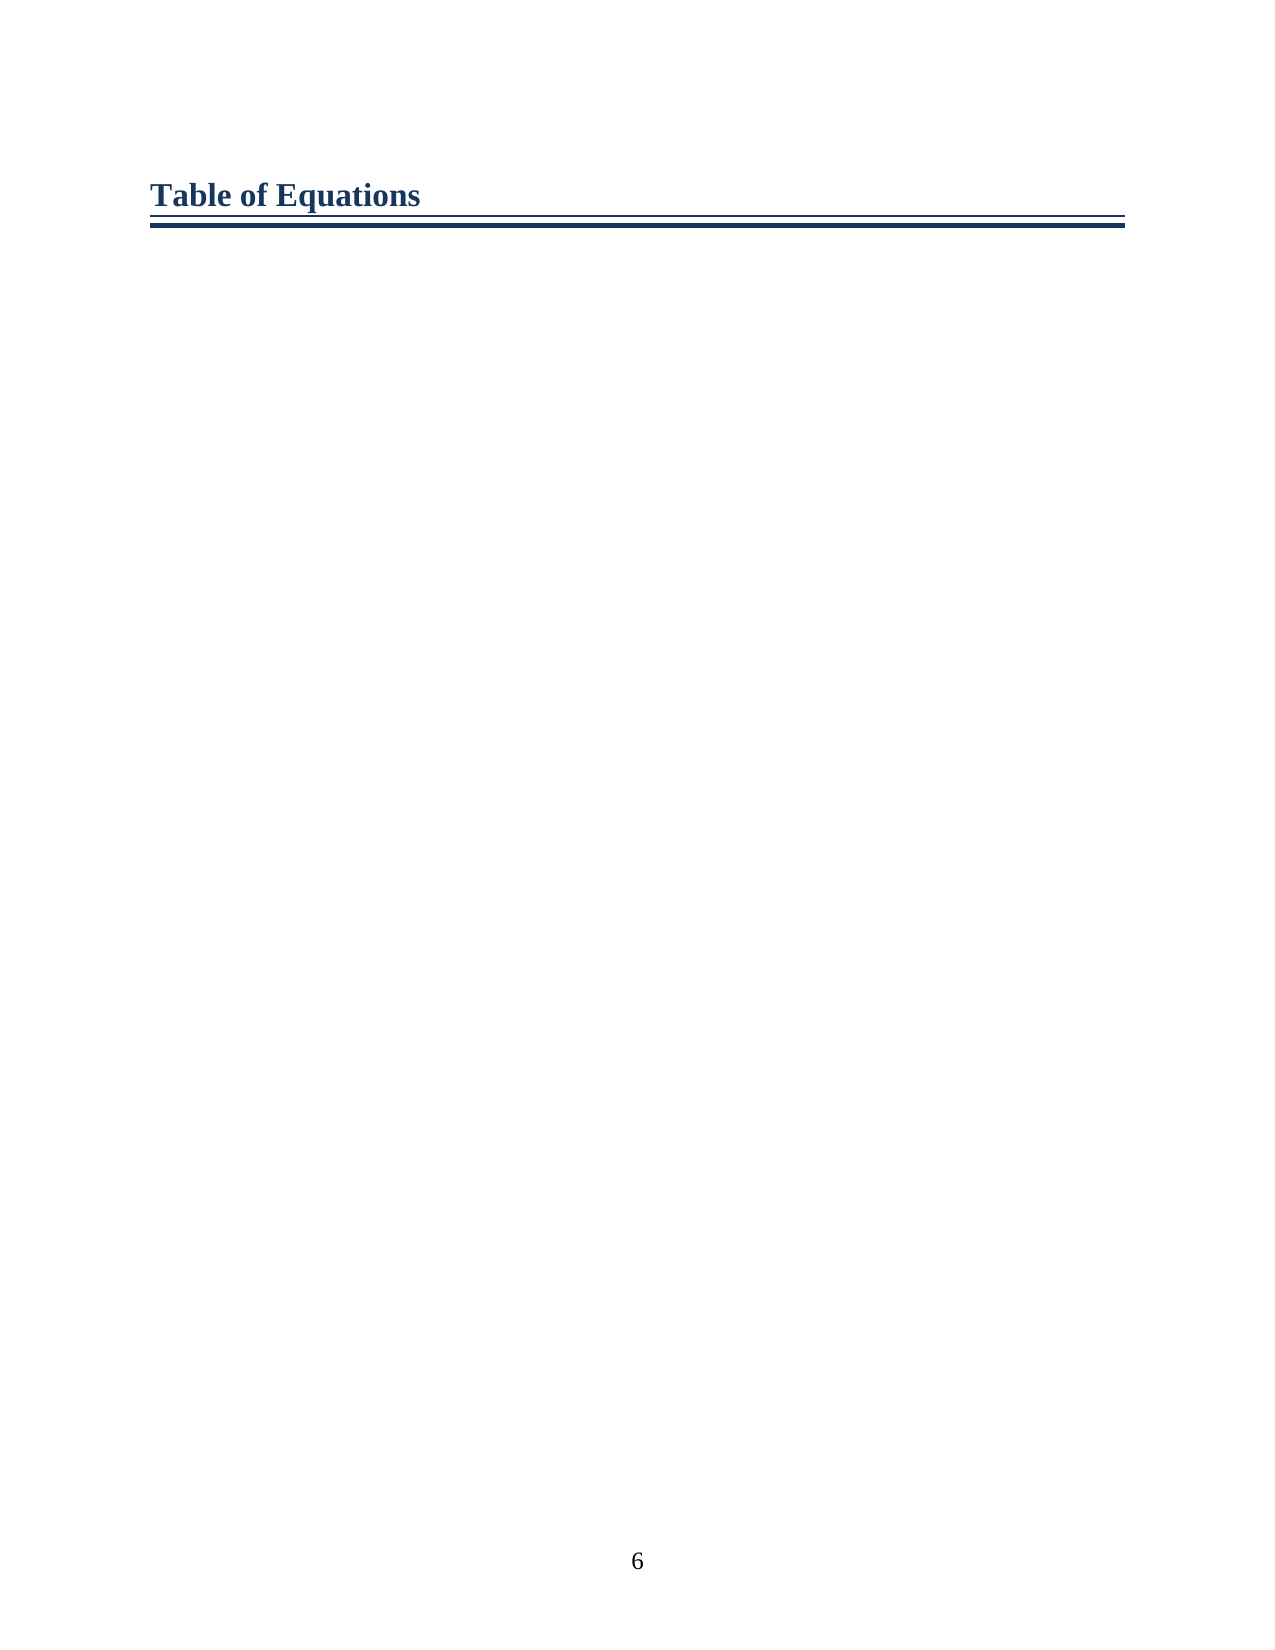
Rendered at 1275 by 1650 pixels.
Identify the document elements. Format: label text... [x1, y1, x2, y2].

subtitle [150, 217, 1125, 223]
subtitle Table of Equations [150, 175, 1125, 215]
